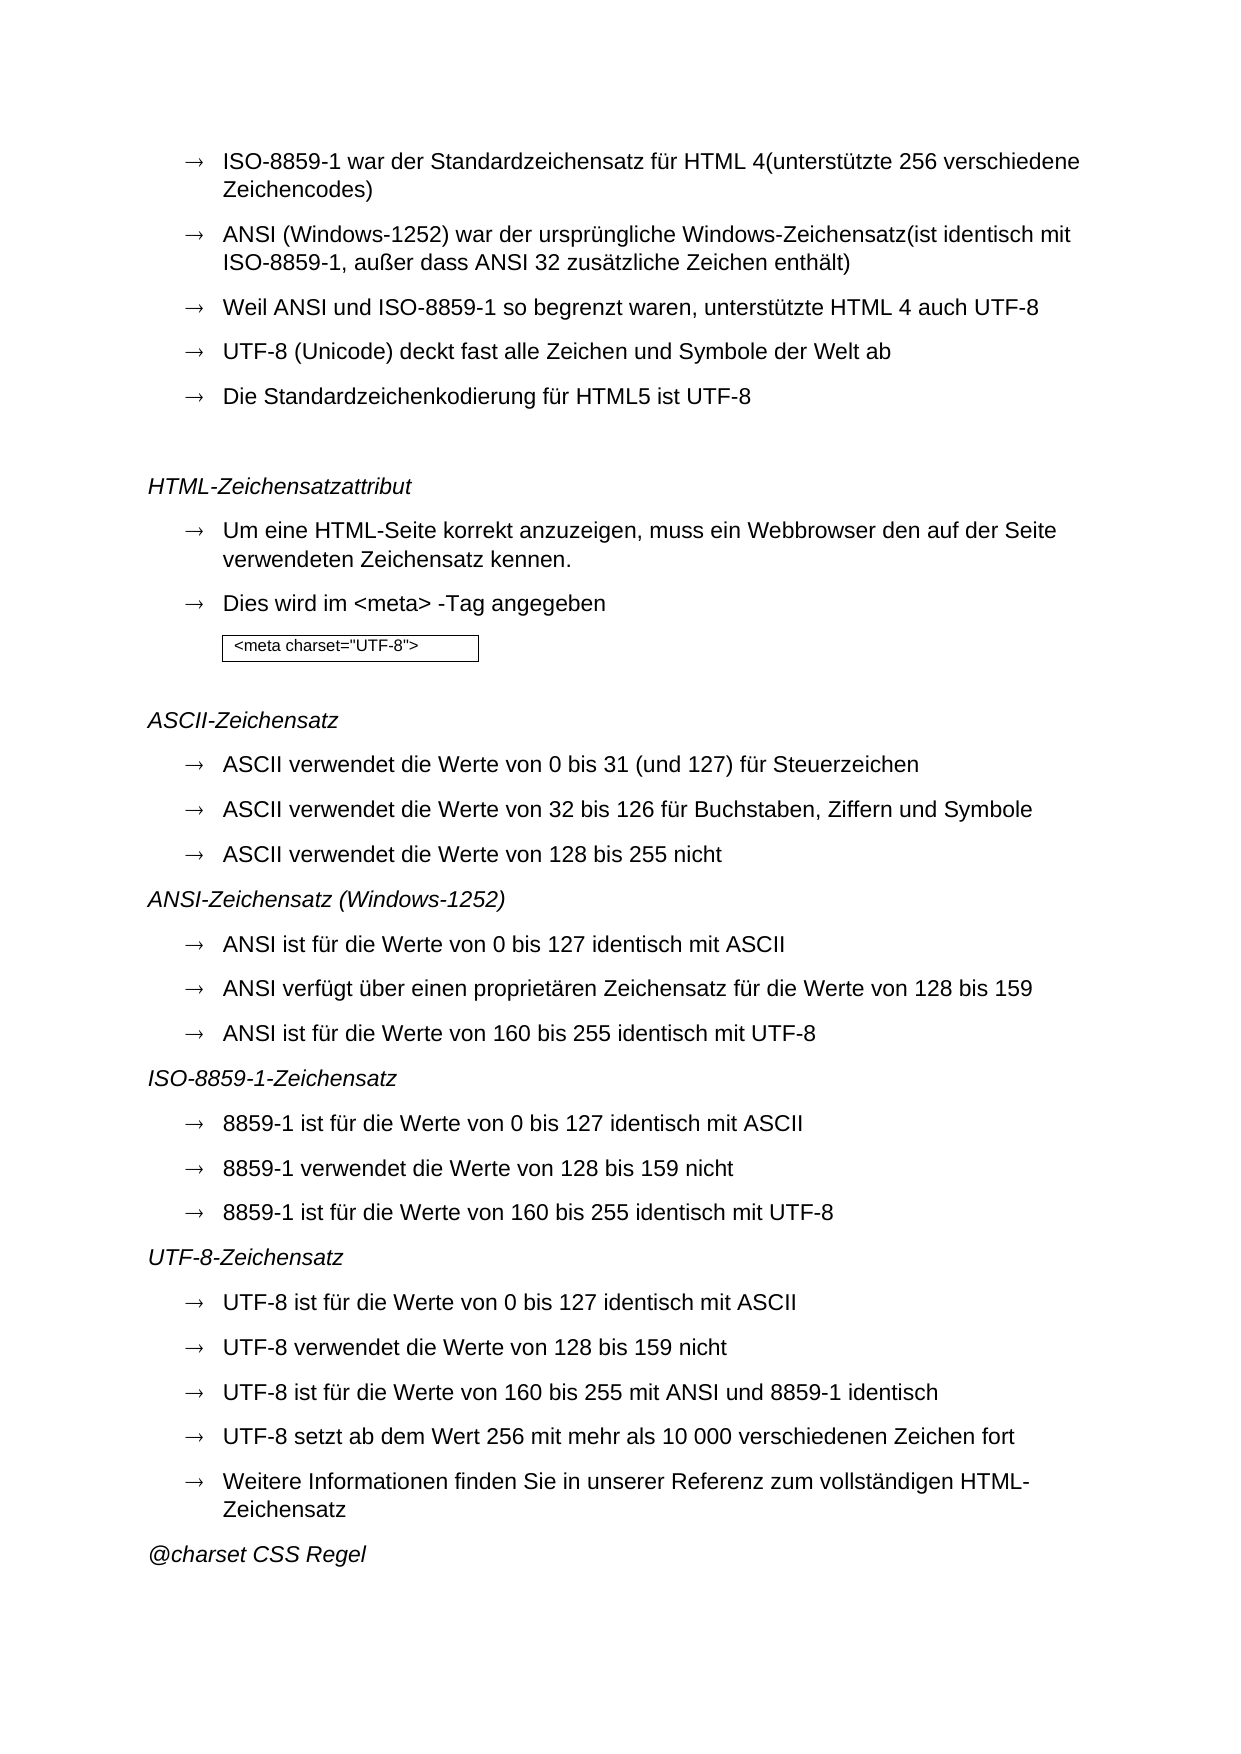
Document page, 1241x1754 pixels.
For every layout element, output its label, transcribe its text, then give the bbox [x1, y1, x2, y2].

list 8859-1 verwendet die Werte von 128 bis 159 nicht [185, 1154, 1093, 1181]
list UTF-8 (Unicode) deckt fast alle Zeichen und Symbole der Welt ab [185, 338, 1093, 364]
list UTF-8 setzt ab dem Wert 256 mit mehr als 10 000 verschiedenen Zeichen fort [185, 1423, 1093, 1449]
list 8859-1 ist für die Werte von 0 bis 127 identisch mit ASCII [185, 1110, 1093, 1136]
text HTML-Zeichensatzattribut [148, 473, 1093, 499]
list ANSI ist für die Werte von 160 bis 255 identisch mit UTF-8 [185, 1020, 1093, 1046]
text @charset CSS Regel [148, 1541, 1093, 1567]
list Weil ANSI und ISO-8859-1 so begrenzt waren, unterstützte HTML 4 auch UTF-8 [185, 293, 1093, 320]
list ASCII verwendet die Werte von 128 bis 255 nicht [185, 841, 1093, 867]
list ANSI verfügt über einen proprietären Zeichensatz für die Werte von 128 bis 159 [185, 975, 1093, 1002]
list Weitere Informationen finden Sie in unserer Referenz zum vollständigen HTML-Zeichensatz [185, 1468, 1093, 1522]
list ISO-8859-1 war der Standardzeichensatz für HTML 4(unterstützte 256 verschiedene Zeichencodes) [185, 148, 1093, 202]
list Die Standardzeichenkodierung für HTML5 ist UTF-8 [185, 383, 1093, 409]
list Um eine HTML-Seite korrekt anzuzeigen, muss ein Webbrowser den auf der Seite verwendeten Zeichensatz kennen. [185, 517, 1093, 572]
list UTF-8 ist für die Werte von 0 bis 127 identisch mit ASCII [185, 1289, 1093, 1315]
list ASCII verwendet die Werte von 32 bis 126 für Buchstaben, Ziffern und Symbole [185, 796, 1093, 822]
text UTF-8-Zeichensatz [148, 1244, 1093, 1270]
text ISO-8859-1-Zeichensatz [148, 1065, 1093, 1091]
list ASCII verwendet die Werte von 0 bis 31 (und 127) für Steuerzeichen [185, 751, 1093, 778]
list UTF-8 ist für die Werte von 160 bis 255 mit ANSI und 8859-1 identisch [185, 1378, 1093, 1405]
text ANSI-Zeichensatz (Windows-1252) [148, 886, 1093, 912]
list ANSI (Windows-1252) war der ursprüngliche Windows-Zeichensatz(ist identisch mit ISO-8859-1, außer dass ANSI 32 zusätzliche Zeichen enthält) [185, 221, 1093, 275]
list UTF-8 verwendet die Werte von 128 bis 159 nicht [185, 1334, 1093, 1360]
table_header <meta charset="UTF-8"> [223, 636, 478, 661]
list 8859-1 ist für die Werte von 160 bis 255 identisch mit UTF-8 [185, 1199, 1093, 1226]
list ASCII-Zeichensatz [148, 707, 1093, 733]
list Dies wird im <meta> -Tag angegeben [185, 590, 1093, 617]
list ANSI ist für die Werte von 0 bis 127 identisch mit ASCII [185, 931, 1093, 957]
